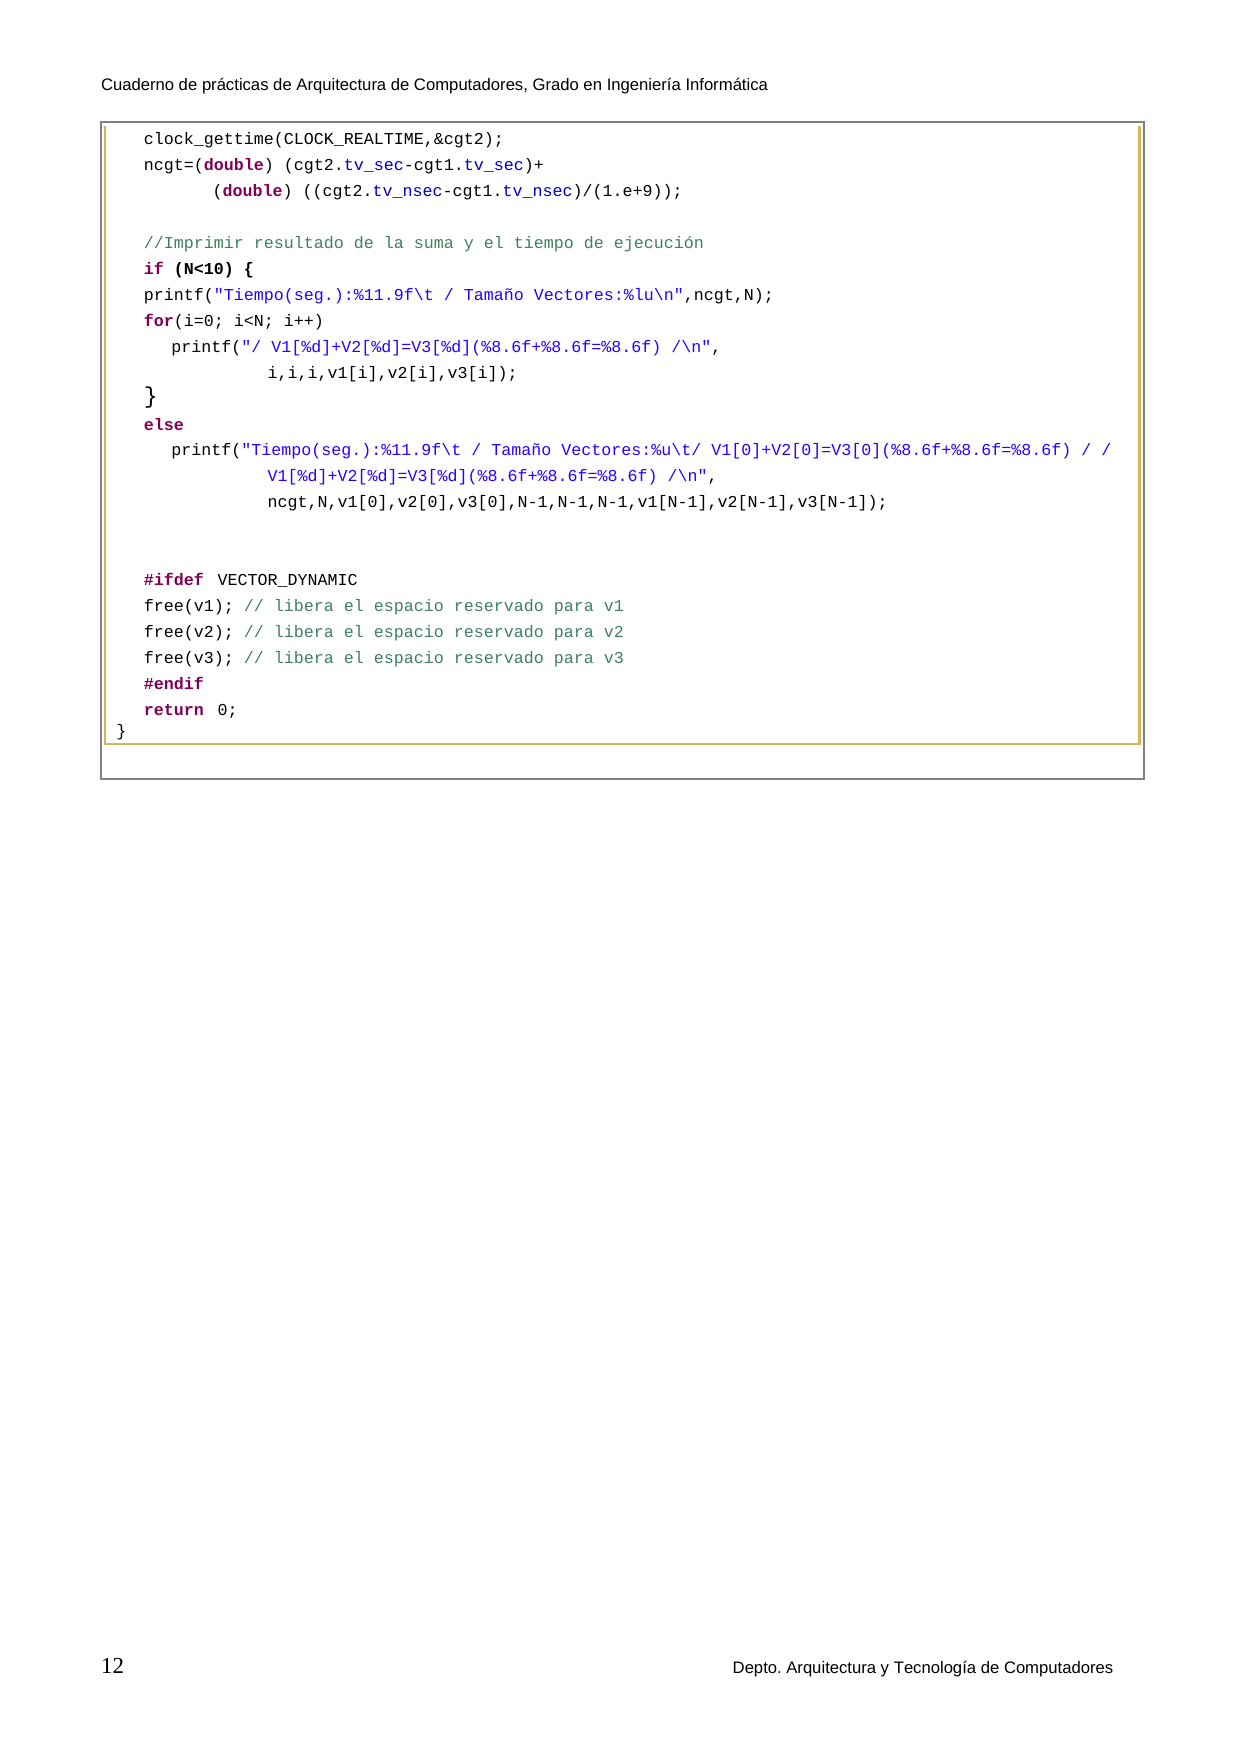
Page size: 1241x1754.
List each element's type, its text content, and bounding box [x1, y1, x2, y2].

table_cell clock_gettime(CLOCK_REALTIME,&cgt2); ncgt=(double) (cgt2.tv_sec-cgt1.tv_sec)+ (double) ((cgt2.tv_nsec-cgt1.tv_nsec)/(1.e+9)); //Imprimir resultado de la suma y el tiempo de ejecución if (N<10) { printf("Tiempo(seg.):%11.9f\t / Tamaño Vectores:%lu\n",ncgt,N); for(i=0; i<N; i++) printf("/ V1[%d]+V2[%d]=V3[%d](%8.6f+%8.6f=%8.6f) /\n", i,i,i,v1[i],v2[i],v3[i]); } else printf("Tiempo(seg.):%11.9f\t / Tamaño Vectores:%u\t/ V1[0]+V2[0]=V3[0](%8.6f+%8.6f=%8.6f) / / V1[%d]+V2[%d]=V3[%d](%8.6f+%8.6f=%8.6f) /\n", ncgt,N,v1[0],v2[0],v3[0],N-1,N-1,N-1,v1[N-1],v2[N-1],v3[N-1]); #ifdef VECTOR_DYNAMIC free(v1); // libera el espacio reservado para v1 free(v2); // libera el espacio reservado para v2 free(v3); // libera el espacio reservado para v3 #endif return 0; } [102, 123, 1143, 777]
